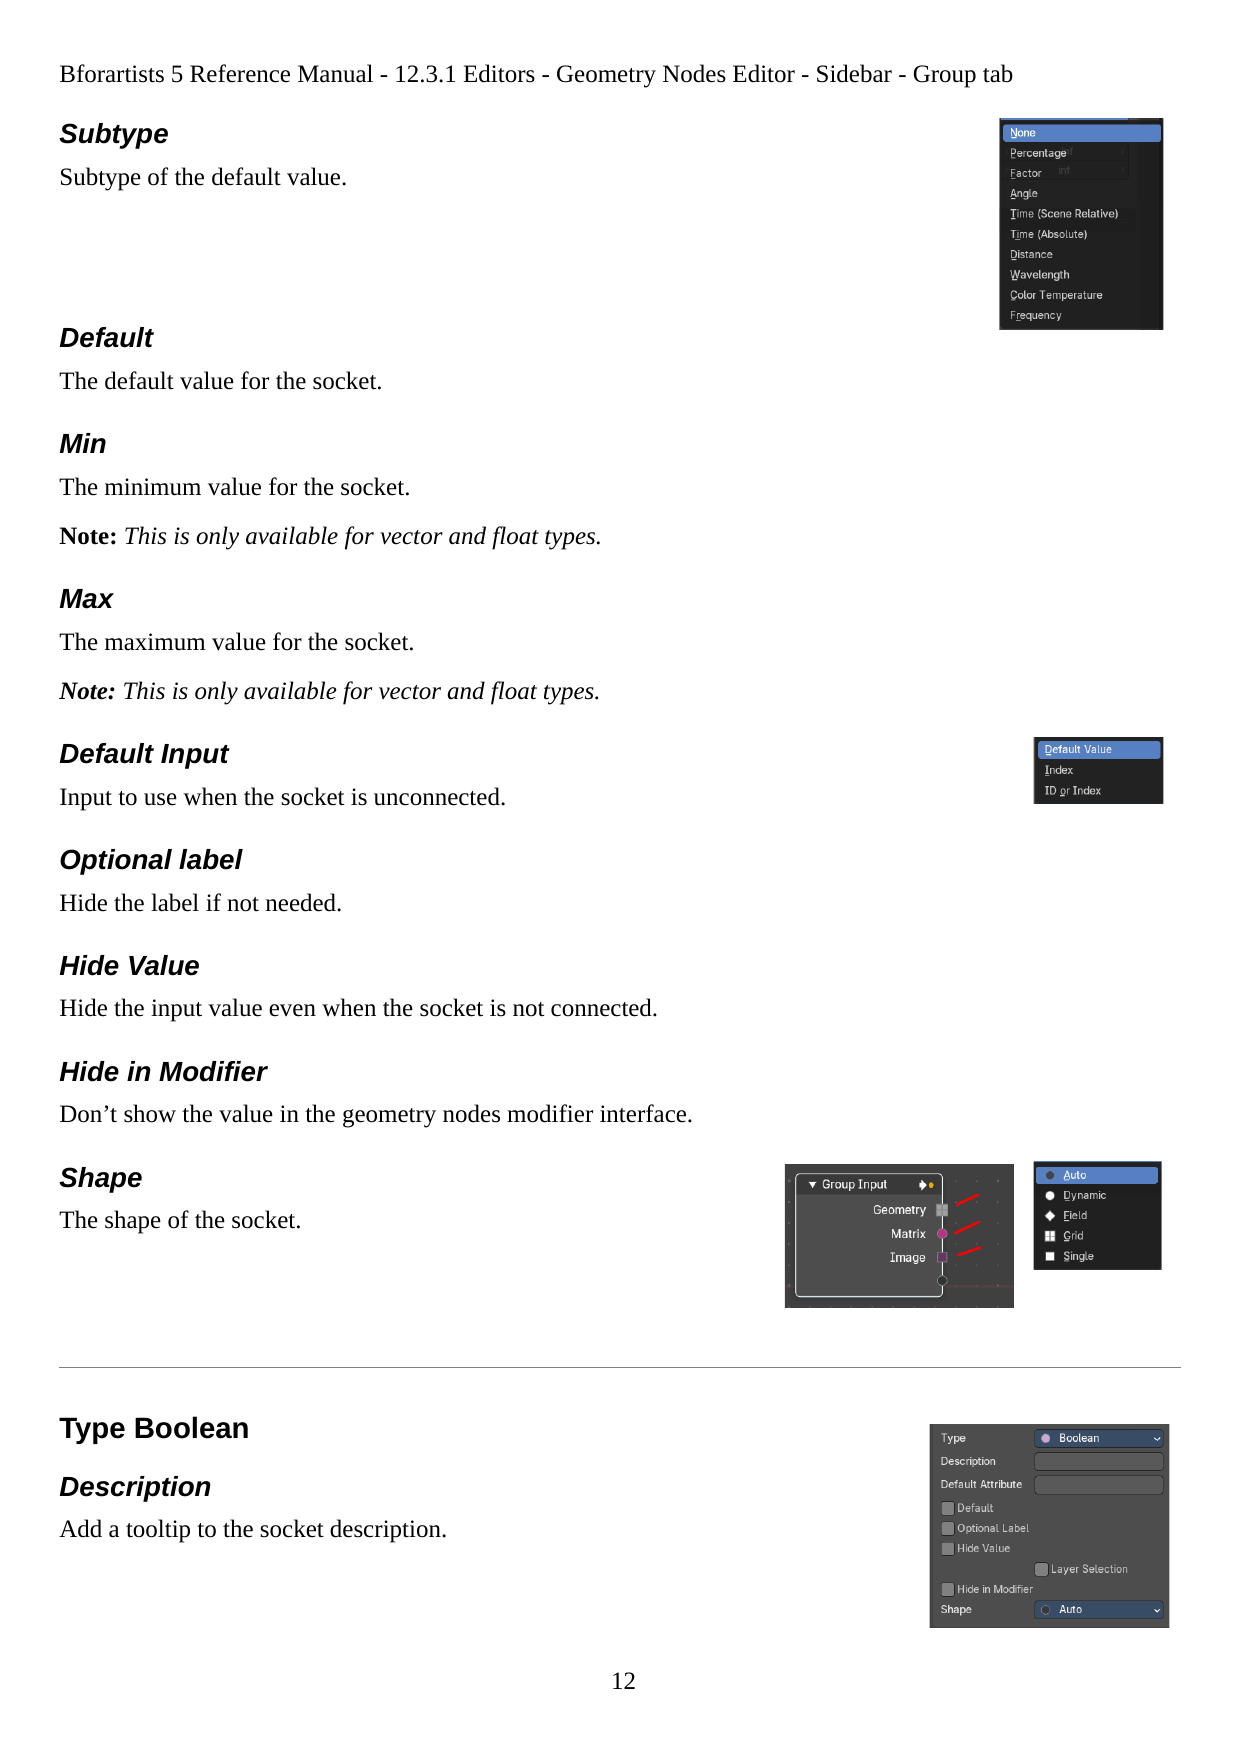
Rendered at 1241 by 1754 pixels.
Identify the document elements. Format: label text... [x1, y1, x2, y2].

text Note: This is only available for vector and float types. [59, 676, 1181, 704]
subtitle Subtype [59, 117, 1181, 149]
text Hide the label if not needed. [59, 888, 1181, 916]
subtitle Hide in Modifier [59, 1055, 1181, 1087]
picture [784, 1164, 1014, 1308]
subtitle Hide Value [59, 949, 1181, 981]
text The shape of the socket. [59, 1205, 784, 1234]
picture [929, 1424, 1170, 1628]
subtitle [1170, 1470, 1181, 1502]
picture [1033, 1161, 1162, 1270]
subtitle Default [59, 321, 1181, 353]
subtitle [1162, 1161, 1181, 1193]
picture [999, 118, 1164, 330]
text The minimum value for the socket. [59, 472, 1181, 500]
subtitle Max [59, 582, 1181, 614]
text Hide the input value even when the socket is not connected. [59, 993, 1181, 1022]
text Note: This is only available for vector and float types. [59, 521, 1181, 549]
text The default value for the socket. [59, 366, 1181, 394]
text Subtype of the default value. [59, 162, 999, 190]
text The maximum value for the socket. [59, 627, 1181, 655]
text [1014, 1205, 1033, 1234]
subtitle Min [59, 427, 1181, 459]
picture [1033, 737, 1164, 804]
subtitle Type Boolean [59, 1411, 1181, 1445]
text Input to use when the socket is unconnected. [59, 782, 1181, 810]
text Don’t show the value in the geometry nodes modifier interface. [59, 1099, 1181, 1128]
subtitle Optional label [59, 843, 1181, 875]
subtitle Default Input [59, 737, 1033, 769]
subtitle Description [59, 1470, 929, 1502]
subtitle Shape [59, 1161, 1033, 1193]
subtitle [1164, 737, 1181, 769]
text [1162, 1205, 1181, 1234]
text Add a tooltip to the socket description. [59, 1514, 929, 1543]
